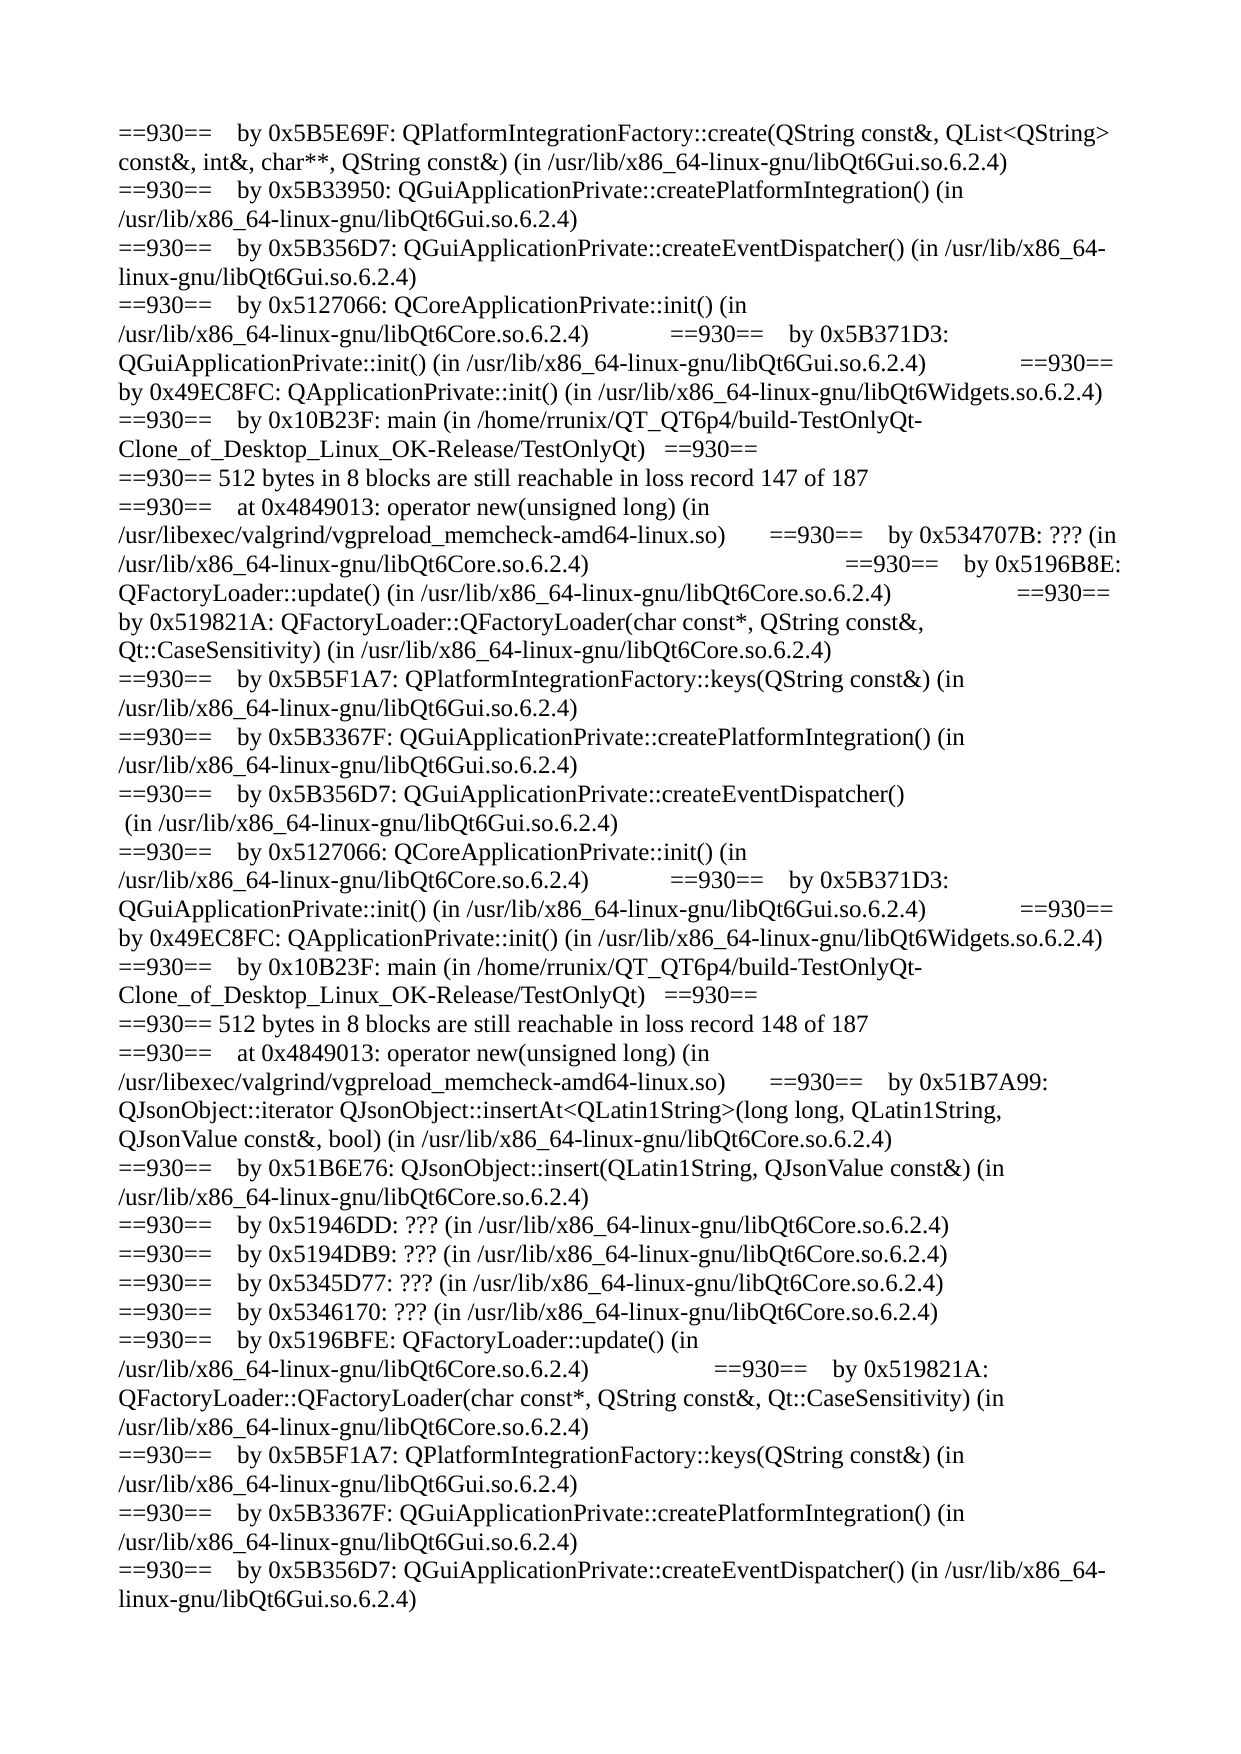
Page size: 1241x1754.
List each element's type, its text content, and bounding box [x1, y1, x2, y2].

text (in /usr/lib/x86_64-linux-gnu/libQt6Gui.so.6.2.4) ==930== by 0x5127066: QCoreApplicationPrivate::init() (in /usr/lib/x86_64-linux-gnu/libQt6Core.so.6.2.4) ==930== by 0x5B371D3: QGuiApplicationPrivate::init() (in /usr/lib/x86_64-linux-gnu/libQt6Gui.so.6.2.4) ==930== by 0x49EC8FC: QApplicationPrivate::init() (in /usr/lib/x86_64-linux-gnu/libQt6Widgets.so.6.2.4) ==930== by 0x10B23F: main (in /home/rrunix/QT_QT6p4/build-TestOnlyQt-Clone_of_Desktop_Linux_OK-Release/TestOnlyQt) ==930== ==930== 512 bytes in 8 blocks are still reachable in loss record 148 of 187 ==930== at 0x4849013: operator new(unsigned long) (in /usr/libexec/valgrind/vgpreload_memcheck-amd64-linux.so) ==930== by 0x51B7A99: QJsonObject::iterator QJsonObject::insertAt<QLatin1String>(long long, QLatin1String, QJsonValue const&, bool) (in /usr/lib/x86_64-linux-gnu/libQt6Core.so.6.2.4) ==930== by 0x51B6E76: QJsonObject::insert(QLatin1String, QJsonValue const&) (in /usr/lib/x86_64-linux-gnu/libQt6Core.so.6.2.4) ==930== by 0x51946DD: ??? (in /usr/lib/x86_64-linux-gnu/libQt6Core.so.6.2.4) ==930== by 0x5194DB9: ??? (in /usr/lib/x86_64-linux-gnu/libQt6Core.so.6.2.4) ==930== by 0x5345D77: ??? (in /usr/lib/x86_64-linux-gnu/libQt6Core.so.6.2.4) ==930== by 0x5346170: ??? (in /usr/lib/x86_64-linux-gnu/libQt6Core.so.6.2.4) ==930== by 0x5196BFE: QFactoryLoader::update() (in /usr/lib/x86_64-linux-gnu/libQt6Core.so.6.2.4) ==930== by 0x519821A: QFactoryLoader::QFactoryLoader(char const*, QString const&, Qt::CaseSensitivity) (in /usr/lib/x86_64-linux-gnu/libQt6Core.so.6.2.4) ==930== by 0x5B5F1A7: QPlatformIntegrationFactory::keys(QString const&) (in /usr/lib/x86_64-linux-gnu/libQt6Gui.so.6.2.4) ==930== by 0x5B3367F: QGuiApplicationPrivate::createPlatformIntegration() (in /usr/lib/x86_64-linux-gnu/libQt6Gui.so.6.2.4) ==930== by 0x5B356D7: QGuiApplicationPrivate::createEventDispatcher() (in /usr/lib/x86_64-linux-gnu/libQt6Gui.so.6.2.4) [118, 808, 1122, 1613]
text ==930== by 0x5B5E69F: QPlatformIntegrationFactory::create(QString const&, QList<QString> const&, int&, char**, QString const&) (in /usr/lib/x86_64-linux-gnu/libQt6Gui.so.6.2.4) ==930== by 0x5B33950: QGuiApplicationPrivate::createPlatformIntegration() (in /usr/lib/x86_64-linux-gnu/libQt6Gui.so.6.2.4) ==930== by 0x5B356D7: QGuiApplicationPrivate::createEventDispatcher() (in /usr/lib/x86_64-linux-gnu/libQt6Gui.so.6.2.4) ==930== by 0x5127066: QCoreApplicationPrivate::init() (in /usr/lib/x86_64-linux-gnu/libQt6Core.so.6.2.4) ==930== by 0x5B371D3: QGuiApplicationPrivate::init() (in /usr/lib/x86_64-linux-gnu/libQt6Gui.so.6.2.4) ==930== by 0x49EC8FC: QApplicationPrivate::init() (in /usr/lib/x86_64-linux-gnu/libQt6Widgets.so.6.2.4) ==930== by 0x10B23F: main (in /home/rrunix/QT_QT6p4/build-TestOnlyQt-Clone_of_Desktop_Linux_OK-Release/TestOnlyQt) ==930== ==930== 512 bytes in 8 blocks are still reachable in loss record 147 of 187 ==930== at 0x4849013: operator new(unsigned long) (in /usr/libexec/valgrind/vgpreload_memcheck-amd64-linux.so) ==930== by 0x534707B: ??? (in /usr/lib/x86_64-linux-gnu/libQt6Core.so.6.2.4) ==930== by 0x5196B8E: QFactoryLoader::update() (in /usr/lib/x86_64-linux-gnu/libQt6Core.so.6.2.4) ==930== by 0x519821A: QFactoryLoader::QFactoryLoader(char const*, QString const&, Qt::CaseSensitivity) (in /usr/lib/x86_64-linux-gnu/libQt6Core.so.6.2.4) ==930== by 0x5B5F1A7: QPlatformIntegrationFactory::keys(QString const&) (in /usr/lib/x86_64-linux-gnu/libQt6Gui.so.6.2.4) ==930== by 0x5B3367F: QGuiApplicationPrivate::createPlatformIntegration() (in /usr/lib/x86_64-linux-gnu/libQt6Gui.so.6.2.4) ==930== by 0x5B356D7: QGuiApplicationPrivate::createEventDispatcher() [118, 118, 1122, 808]
